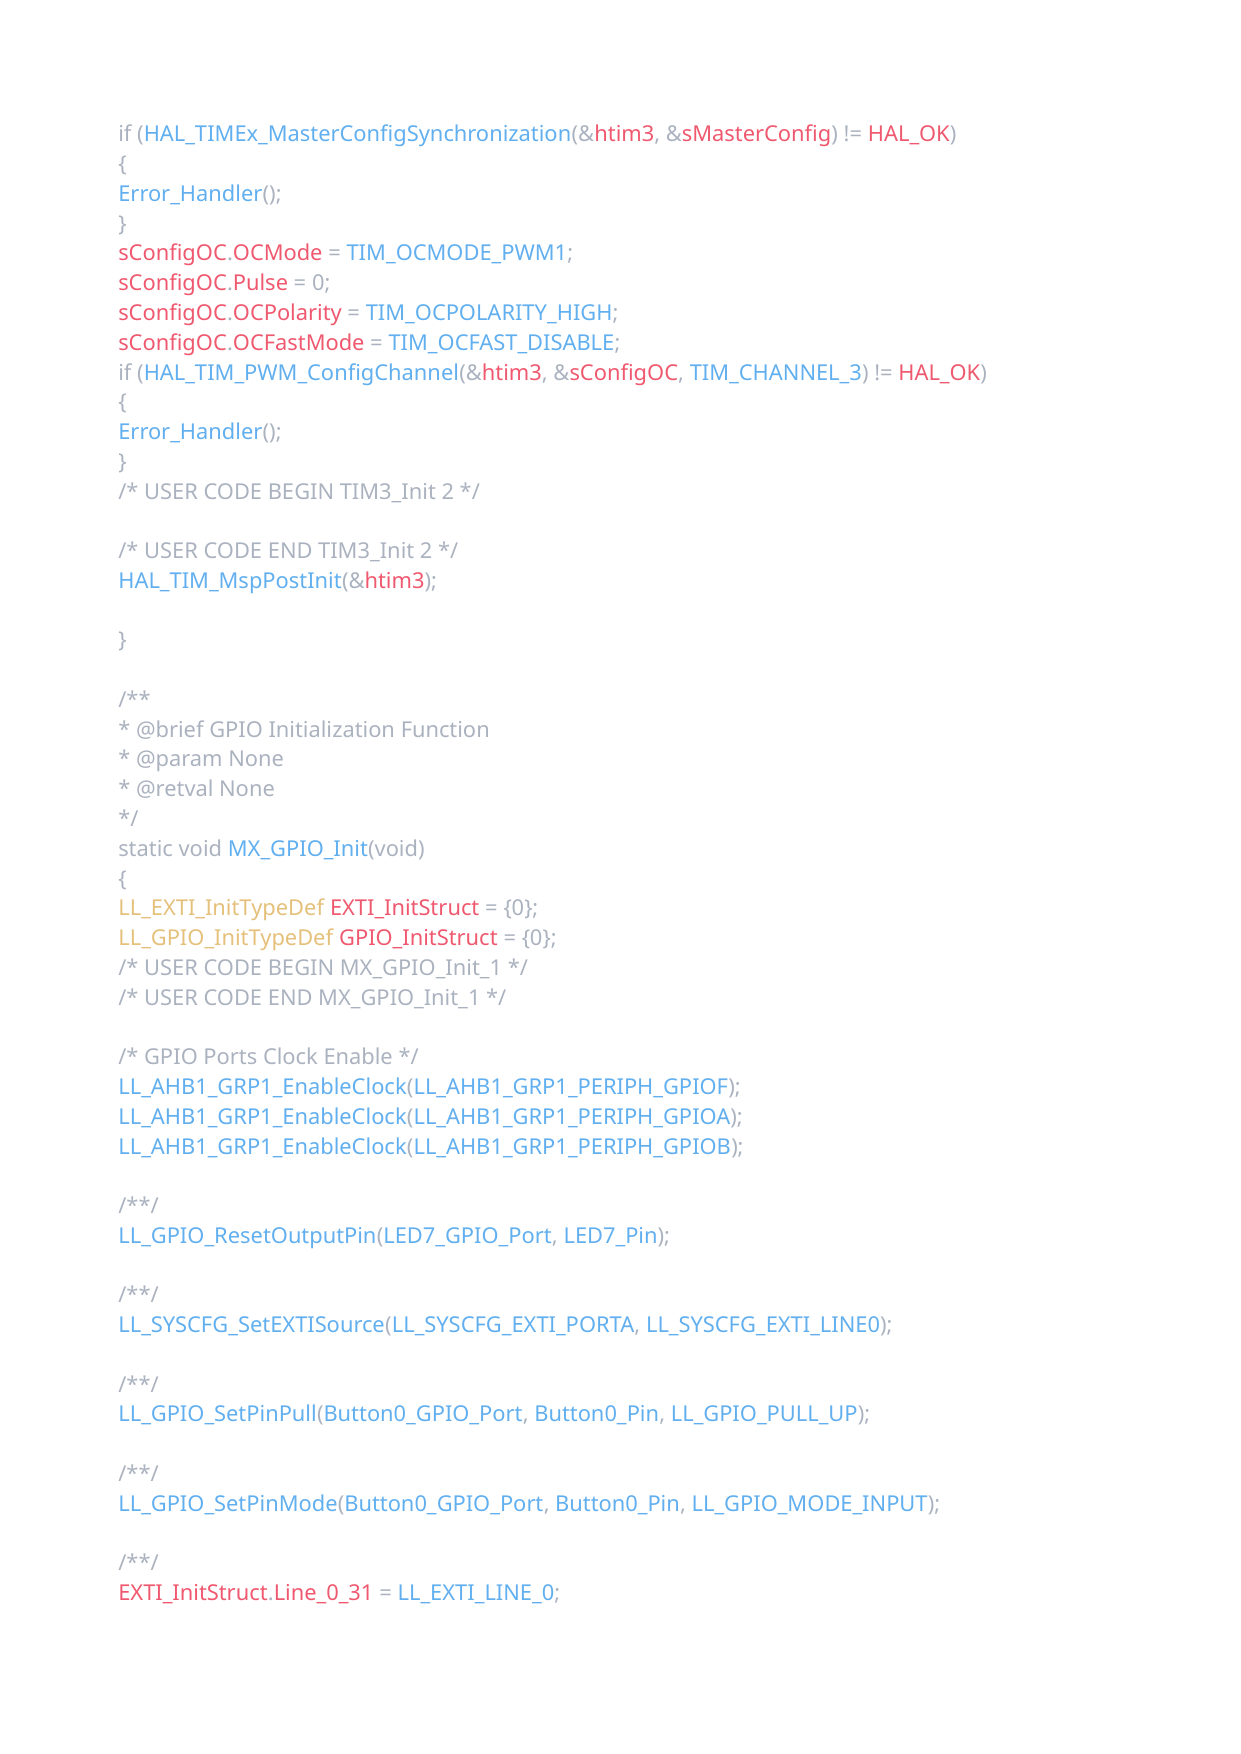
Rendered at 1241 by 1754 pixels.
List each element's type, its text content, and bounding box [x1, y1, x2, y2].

text * @retval None [118, 773, 1122, 803]
text /* USER CODE BEGIN TIM3_Init 2 */ [118, 476, 1122, 505]
text } [118, 207, 1122, 237]
text /**/ [118, 1190, 1122, 1220]
text /** [118, 684, 1122, 714]
text static void MX_GPIO_Init(void) [118, 833, 1122, 863]
text LL_AHB1_GRP1_EnableClock(LL_AHB1_GRP1_PERIPH_GPIOB); [118, 1131, 1122, 1160]
text /* USER CODE END TIM3_Init 2 */ [118, 535, 1122, 565]
text sConfigOC.Pulse = 0; [118, 267, 1122, 297]
text } [118, 624, 1122, 654]
text LL_AHB1_GRP1_EnableClock(LL_AHB1_GRP1_PERIPH_GPIOA); [118, 1101, 1122, 1131]
text if (HAL_TIM_PWM_ConfigChannel(&htim3, &sConfigOC, TIM_CHANNEL_3) != HAL_OK) [118, 356, 1122, 386]
text } [118, 446, 1122, 476]
text { [118, 386, 1122, 416]
text LL_EXTI_InitTypeDef EXTI_InitStruct = {0}; [118, 892, 1122, 922]
text * @param None [118, 743, 1122, 773]
text LL_GPIO_SetPinPull(Button0_GPIO_Port, Button0_Pin, LL_GPIO_PULL_UP); [118, 1398, 1122, 1428]
text Error_Handler(); [118, 178, 1122, 207]
text /**/ [118, 1458, 1122, 1488]
text * @brief GPIO Initialization Function [118, 714, 1122, 743]
text /* USER CODE BEGIN MX_GPIO_Init_1 */ [118, 952, 1122, 982]
text if (HAL_TIMEx_MasterConfigSynchronization(&htim3, &sMasterConfig) != HAL_OK) [118, 118, 1122, 148]
text LL_GPIO_ResetOutputPin(LED7_GPIO_Port, LED7_Pin); [118, 1220, 1122, 1250]
text /* USER CODE END MX_GPIO_Init_1 */ [118, 982, 1122, 1012]
text sConfigOC.OCMode = TIM_OCMODE_PWM1; [118, 237, 1122, 267]
text { [118, 863, 1122, 892]
text { [118, 148, 1122, 178]
text EXTI_InitStruct.Line_0_31 = LL_EXTI_LINE_0; [118, 1577, 1122, 1607]
text LL_AHB1_GRP1_EnableClock(LL_AHB1_GRP1_PERIPH_GPIOF); [118, 1071, 1122, 1101]
text /**/ [118, 1547, 1122, 1577]
text /* GPIO Ports Clock Enable */ [118, 1041, 1122, 1071]
text LL_GPIO_InitTypeDef GPIO_InitStruct = {0}; [118, 922, 1122, 952]
text LL_GPIO_SetPinMode(Button0_GPIO_Port, Button0_Pin, LL_GPIO_MODE_INPUT); [118, 1488, 1122, 1517]
text HAL_TIM_MspPostInit(&htim3); [118, 565, 1122, 595]
text sConfigOC.OCFastMode = TIM_OCFAST_DISABLE; [118, 327, 1122, 356]
text /**/ [118, 1279, 1122, 1309]
text /**/ [118, 1369, 1122, 1398]
text Error_Handler(); [118, 416, 1122, 446]
text */ [118, 803, 1122, 833]
text LL_SYSCFG_SetEXTISource(LL_SYSCFG_EXTI_PORTA, LL_SYSCFG_EXTI_LINE0); [118, 1309, 1122, 1339]
text sConfigOC.OCPolarity = TIM_OCPOLARITY_HIGH; [118, 297, 1122, 327]
